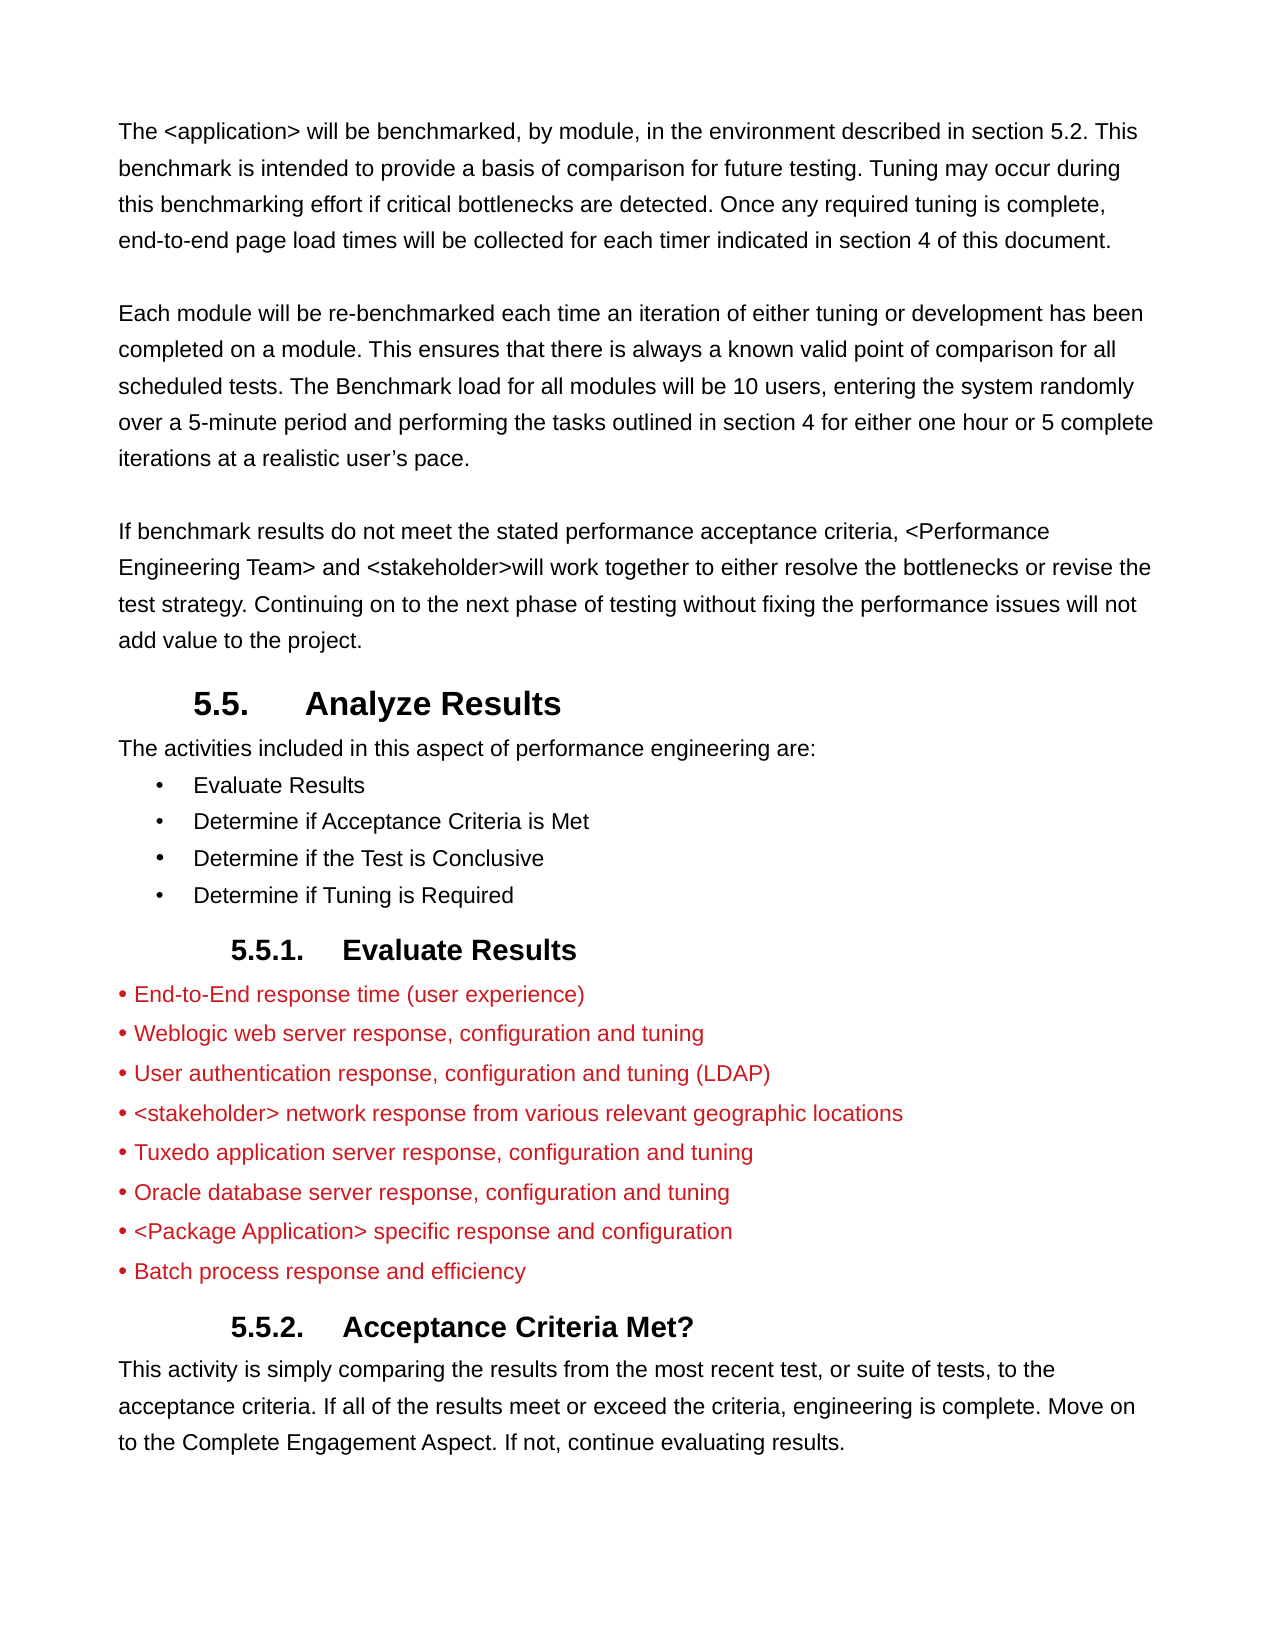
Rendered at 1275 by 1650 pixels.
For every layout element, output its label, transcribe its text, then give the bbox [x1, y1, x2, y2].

subtitle Acceptance Criteria Met? [231, 1310, 1157, 1344]
text If benchmark results do not meet the stated performance acceptance criteria, <Performance Engineering Team> and <stakeholder>will work together to either resolve the bottlenecks or revise the test strategy. Continuing on to the next phase of testing without fixing the performance issues will not add value to the project. [118, 518, 1157, 653]
text • Oracle database server response, configuration and tuning [118, 1177, 1157, 1205]
list Determine if Tuning is Required [156, 882, 1157, 908]
list Determine if Acceptance Criteria is Met [156, 808, 1157, 834]
list Evaluate Results [156, 772, 1157, 798]
list Determine if the Test is Conclusive [156, 844, 1157, 871]
text • <Package Application> specific response and configuration [118, 1216, 1157, 1245]
text • Weblogic web server response, configuration and tuning [118, 1018, 1157, 1047]
text • End-to-End response time (user experience) [118, 979, 1157, 1007]
subtitle Evaluate Results [231, 932, 1157, 966]
text • Tuxedo application server response, configuration and tuning [118, 1137, 1157, 1166]
text Each module will be re-benchmarked each time an iteration of either tuning or development has been completed on a module. This ensures that there is always a known valid point of comparison for all scheduled tests. The Benchmark load for all modules will be 10 users, entering the system randomly over a 5-minute period and performing the tasks outlined in section 4 for either one hour or 5 complete iterations at a realistic user’s pace. [118, 300, 1157, 472]
text • Batch process response and efficiency [118, 1256, 1157, 1284]
subtitle Analyze Results [193, 684, 1157, 723]
text This activity is simply comparing the results from the most recent test, or suite of tests, to the acceptance criteria. If all of the results meet or exceed the criteria, engineering is complete. Move on to the Complete Engagement Aspect. If not, continue evaluating results. [118, 1356, 1157, 1455]
text The activities included in this aspect of performance engineering are: [118, 735, 1157, 762]
text • <stakeholder> network response from various relevant geographic locations [118, 1097, 1157, 1126]
text The <application> will be benchmarked, by module, in the environment described in section 5.2. This benchmark is intended to provide a basis of comparison for future testing. Tuning may occur during this benchmarking effort if critical bottlenecks are detected. Once any required tuning is complete, end-to-end page load times will be collected for each timer indicated in section 4 of this document. [118, 118, 1157, 253]
text • User authentication response, configuration and tuning (LDAP) [118, 1058, 1157, 1087]
